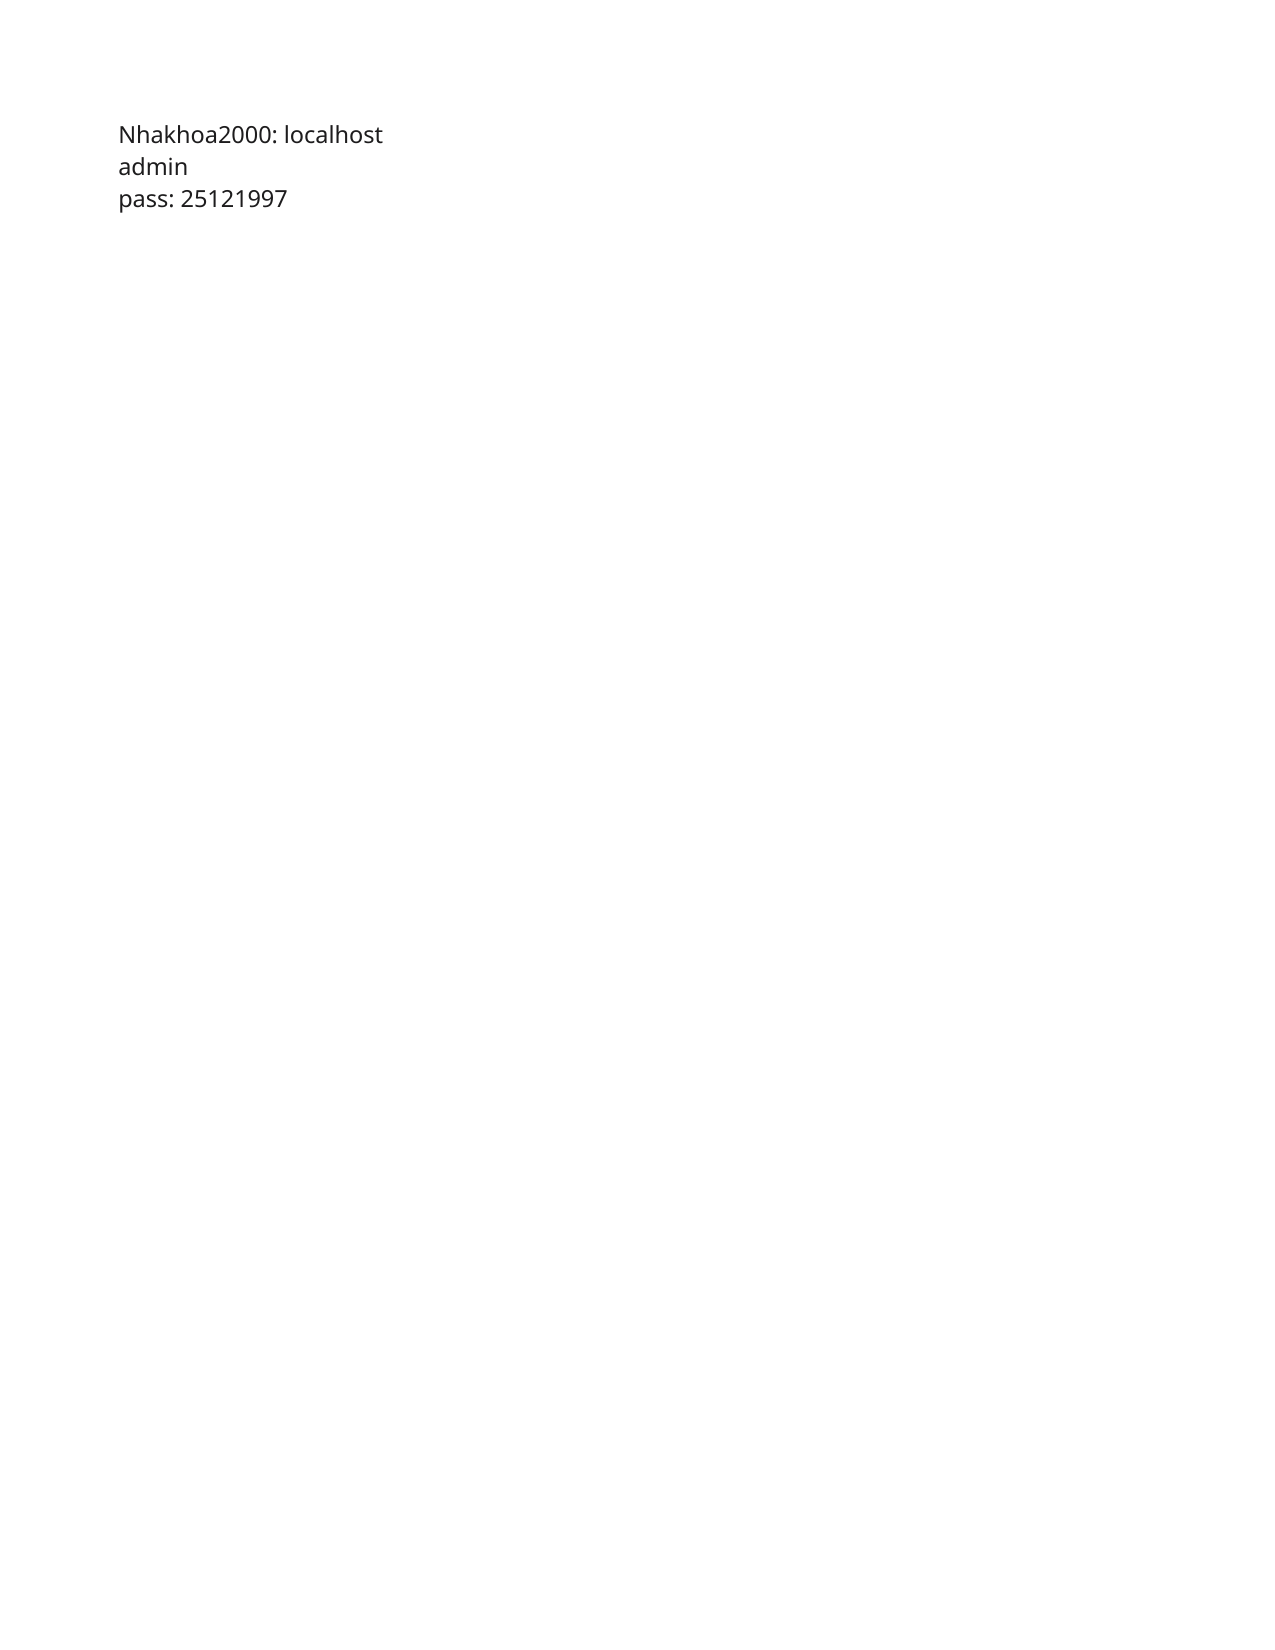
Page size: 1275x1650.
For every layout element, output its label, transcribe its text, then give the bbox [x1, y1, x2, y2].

text admin [118, 150, 1157, 182]
text pass: 25121997 [118, 182, 1157, 214]
text Nhakhoa2000: localhost [118, 118, 1157, 150]
